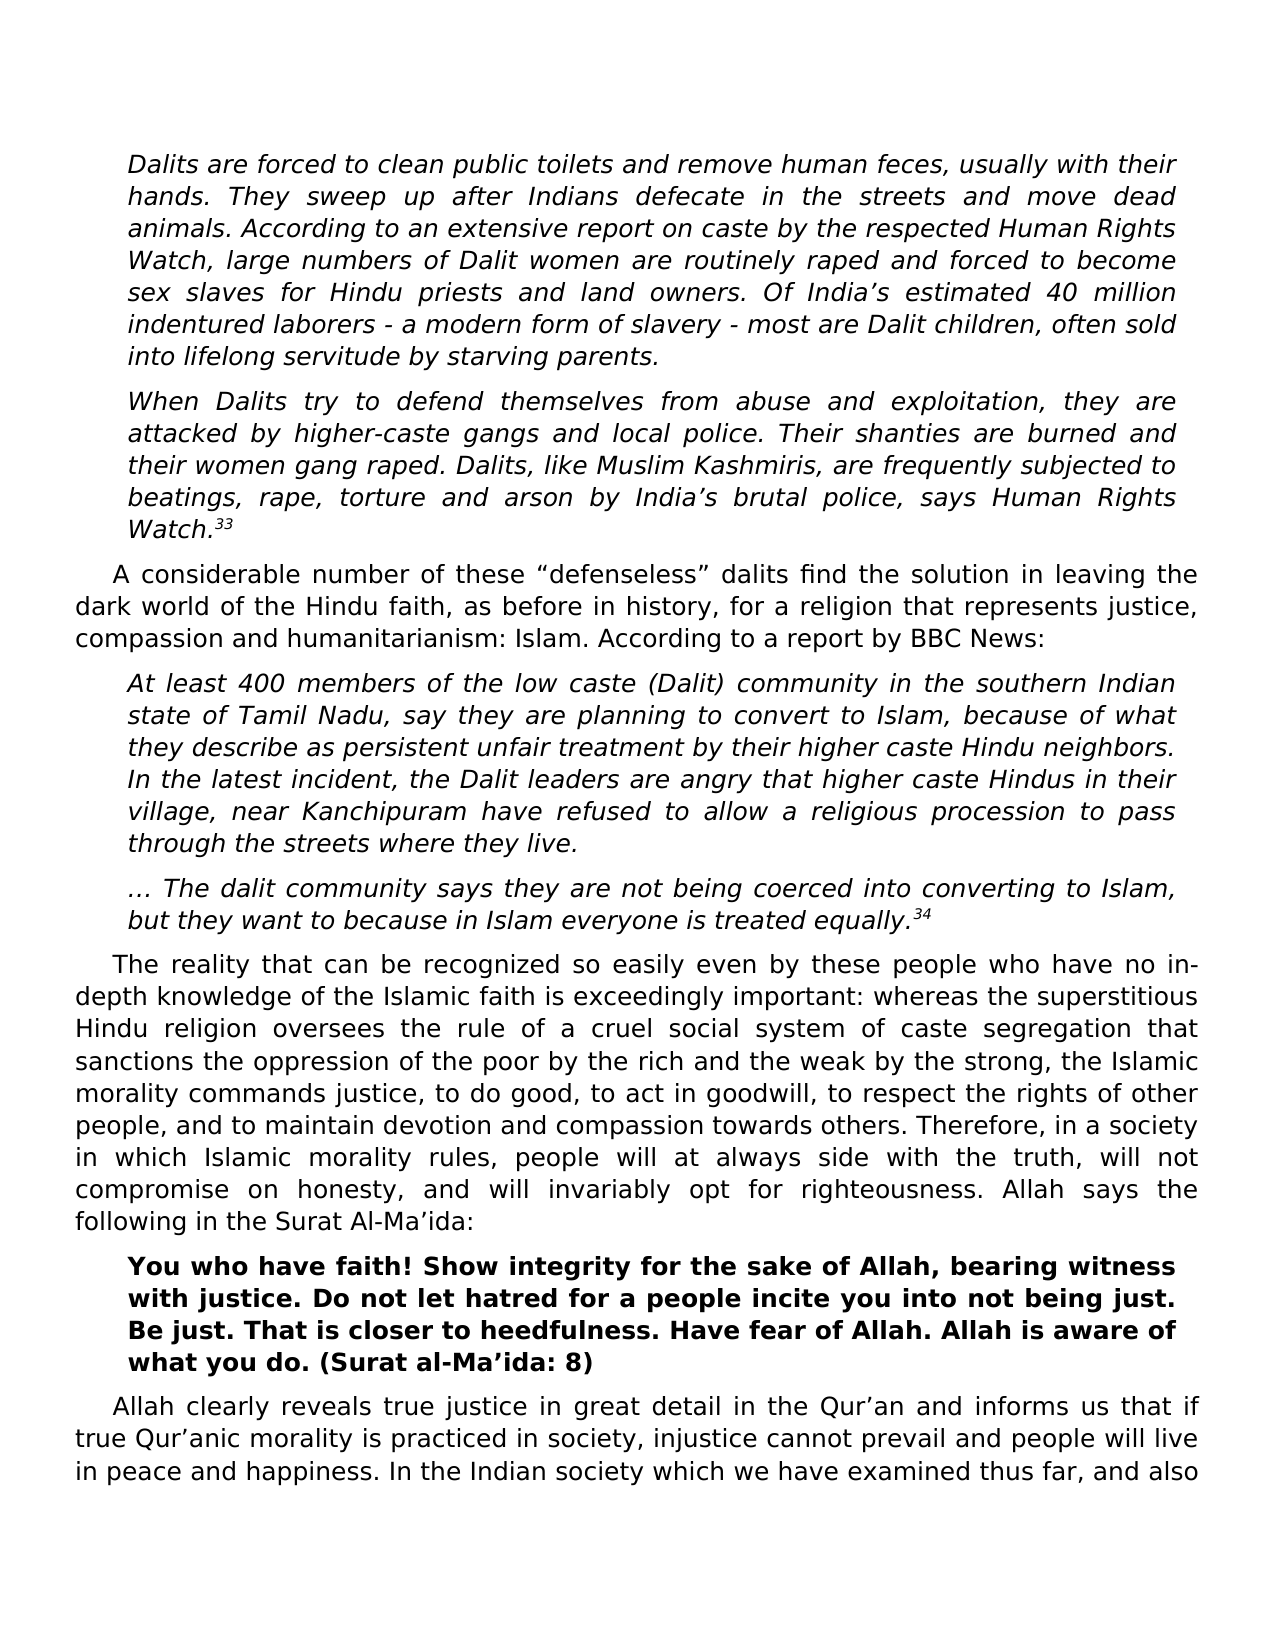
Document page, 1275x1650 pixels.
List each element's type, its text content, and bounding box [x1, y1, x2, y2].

text Dalits are forced to clean public toilets and remove human feces, usually with their hands. They sweep up after Indians defecate in the streets and move dead animals. According to an extensive report on caste by the respected Human Rights Watch, large numbers of Dalit women are routinely raped and forced to become sex slaves for Hindu priests and land owners. Of India’s estimated 40 million indentured laborers - a modern form of slavery - most are Dalit children, often sold into lifelong servitude by starving parents. [127, 150, 1177, 372]
text Allah clearly reveals true justice in great detail in the Qur’an and informs us that if true Qur’anic morality is practiced in society, injustice cannot prevail and people will live in peace and happiness. In the Indian society which we have examined thus far, and also [75, 1392, 1200, 1486]
text A considerable number of these “defenseless” dalits find the solution in leaving the dark world of the Hindu faith, as before in history, for a religion that represents justice, compassion and humanitarianism: Islam. According to a report by BBC News: [75, 560, 1200, 653]
text At least 400 members of the low caste (Dalit) community in the southern Indian state of Tamil Nadu, say they are planning to convert to Islam, because of what they describe as persistent unfair treatment by their higher caste Hindu neighbors. In the latest incident, the Dalit leaders are angry that higher caste Hindus in their village, near Kanchipuram have refused to allow a religious procession to pass through the streets where they live. [127, 669, 1177, 858]
text The reality that can be recognized so easily even by these people who have no in-depth knowledge of the Islamic faith is exceedingly important: whereas the superstitious Hindu religion oversees the rule of a cruel social system of caste segregation that sanctions the oppression of the poor by the rich and the weak by the strong, the Islamic morality commands justice, to do good, to act in goodwill, to respect the rights of other people, and to maintain devotion and compassion towards others. Therefore, in a society in which Islamic morality rules, people will at always side with the truth, will not compromise on honesty, and will invariably opt for righteousness. Allah says the following in the Surat Al-Ma’ida: [75, 950, 1200, 1236]
text When Dalits try to defend themselves from abuse and exploitation, they are attacked by higher-caste gangs and local police. Their shanties are burned and their women gang raped. Dalits, like Muslim Kashmiris, are frequently subjected to beatings, rape, torture and arson by India’s brutal police, says Human Rights Watch.33 [127, 387, 1177, 544]
text You who have faith! Show integrity for the sake of Allah, bearing witness with justice. Do not let hatred for a people incite you into not being just. Be just. That is closer to heedfulness. Have fear of Allah. Allah is aware of what you do. (Surat al-Ma’ida: 8) [127, 1252, 1177, 1377]
text … The dalit community says they are not being coerced into converting to Islam, but they want to because in Islam everyone is treated equally.34 [127, 874, 1177, 935]
